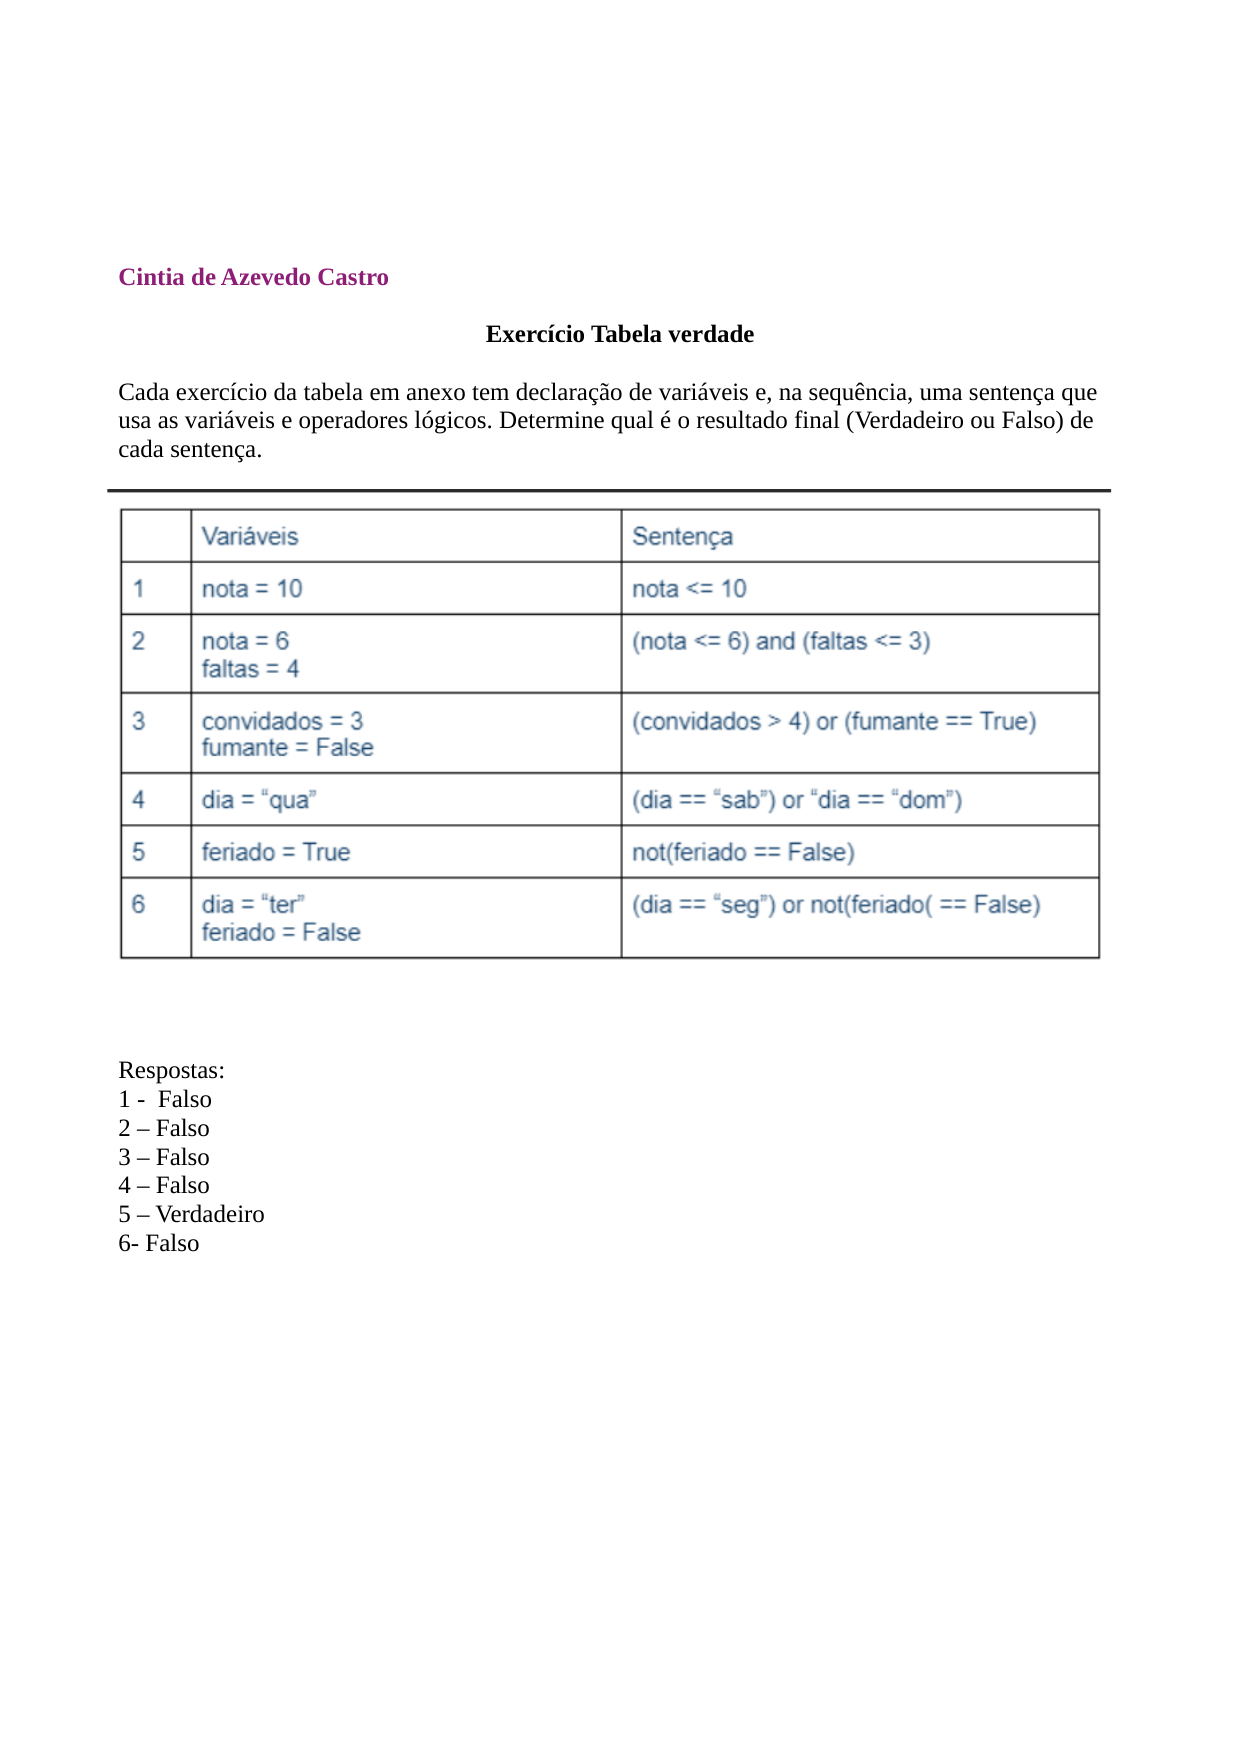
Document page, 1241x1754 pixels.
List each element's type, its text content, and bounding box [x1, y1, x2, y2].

text Cada exercício da tabela em anexo tem declaração de variáveis e, na sequência, uma sentença que usa as variáveis e operadores lógicos. Determine qual é o resultado final (Verdadeiro ou Falso) de cada sentença. [118, 377, 1122, 463]
text 3 – Falso [118, 1142, 1122, 1170]
text Respostas: [118, 1055, 1122, 1084]
text 6- Falso [118, 1228, 1122, 1257]
text 4 – Falso [118, 1170, 1122, 1199]
text 1 - Falso [118, 1084, 1122, 1113]
text 2 – Falso [118, 1113, 1122, 1142]
text Exercício Tabela verdade [118, 319, 1122, 348]
text 5 – Verdadeiro [118, 1199, 1122, 1228]
picture [107, 489, 1112, 970]
text Cintia de Azevedo Castro [118, 262, 1122, 291]
